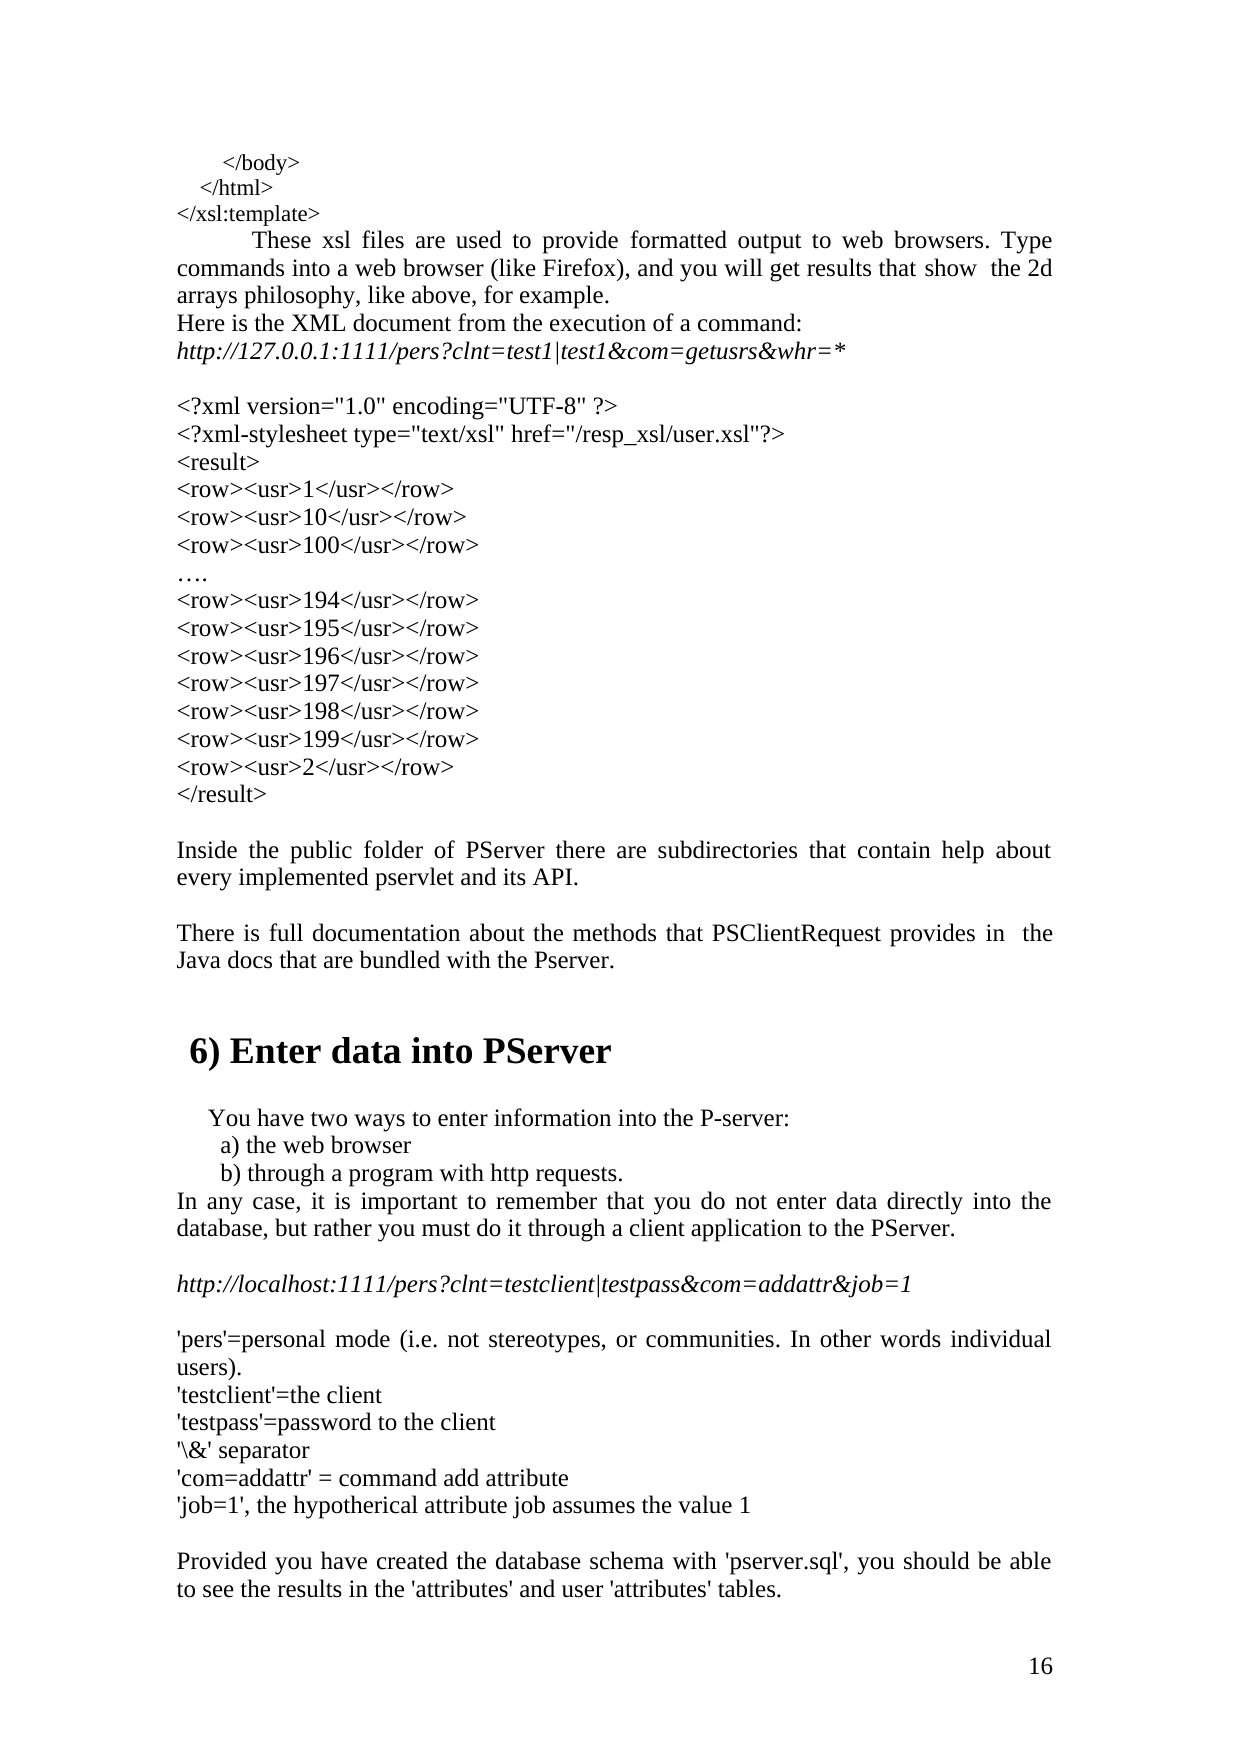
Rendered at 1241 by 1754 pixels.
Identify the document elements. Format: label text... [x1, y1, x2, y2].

text In any case, it is important to remember that you do not enter data directly into the database, but rather you must do it through a client application to the PServer. [176, 1187, 1053, 1242]
text <?xml version="1.0" encoding="UTF-8" ?> [176, 392, 1053, 420]
text <row><usr>1</usr></row> [176, 476, 1053, 503]
text These xsl files are used to provide formatted output to web browsers. Type commands into a web browser (like Firefox), and you will get results that show the 2d arrays philosophy, like above, for example. [177, 226, 1053, 309]
text <row><usr>197</usr></row> [176, 669, 1053, 697]
text http://127.0.0.1:1111/pers?clnt=test1|test1&com=getusrs&whr=* [176, 337, 1053, 365]
text …. [176, 559, 1053, 586]
text <row><usr>198</usr></row> [176, 697, 1053, 725]
text <?xml-stylesheet type="text/xsl" href="/resp_xsl/user.xsl"?> [176, 420, 1053, 448]
text http://localhost:1111/pers?clnt=testclient|testpass&com=addattr&job=1 [176, 1270, 1053, 1298]
text 'job=1', the hypotherical attribute job assumes the value 1 [176, 1492, 1053, 1519]
text Inside the public folder of PServer there are subdirectories that contain help about every implemented pservlet and its API. [176, 836, 1053, 891]
text a) the web browser [176, 1131, 1053, 1159]
text <row><usr>10</usr></row> [176, 503, 1053, 531]
text <row><usr>195</usr></row> [176, 614, 1053, 642]
text Provided you have created the database schema with 'pserver.sql', you should be able to see the results in the 'attributes' and user 'attributes' tables. [176, 1547, 1053, 1602]
text You have two ways to enter information into the P-server: [176, 1104, 1053, 1131]
text </html> [176, 175, 1053, 201]
text <row><usr>100</usr></row> [176, 531, 1053, 559]
text <row><usr>199</usr></row> [176, 725, 1053, 753]
text </body> [176, 150, 1053, 175]
text 'testclient'=the client [176, 1381, 1053, 1408]
text <row><usr>196</usr></row> [176, 642, 1053, 669]
text 'pers'=personal mode (i.e. not stereotypes, or communities. In other words individual users). [176, 1325, 1053, 1381]
text 'testpass'=password to the client [176, 1408, 1053, 1436]
text b) through a program with http requests. [176, 1159, 1053, 1187]
text </result> [176, 780, 1053, 808]
text <result> [176, 448, 1053, 476]
text <row><usr>194</usr></row> [176, 586, 1053, 614]
text Here is the XML document from the execution of a command: [176, 309, 1053, 337]
text 'com=addattr' = command add attribute [176, 1464, 1053, 1492]
text <row><usr>2</usr></row> [176, 753, 1053, 780]
text </xsl:template> [176, 201, 1053, 226]
text There is full documentation about the methods that PSClientRequest provides in the Java docs that are bundled with the Pserver. [176, 919, 1053, 974]
text p6) Enter data into PServer [176, 1030, 1053, 1071]
text '\&' separator [176, 1436, 1053, 1464]
